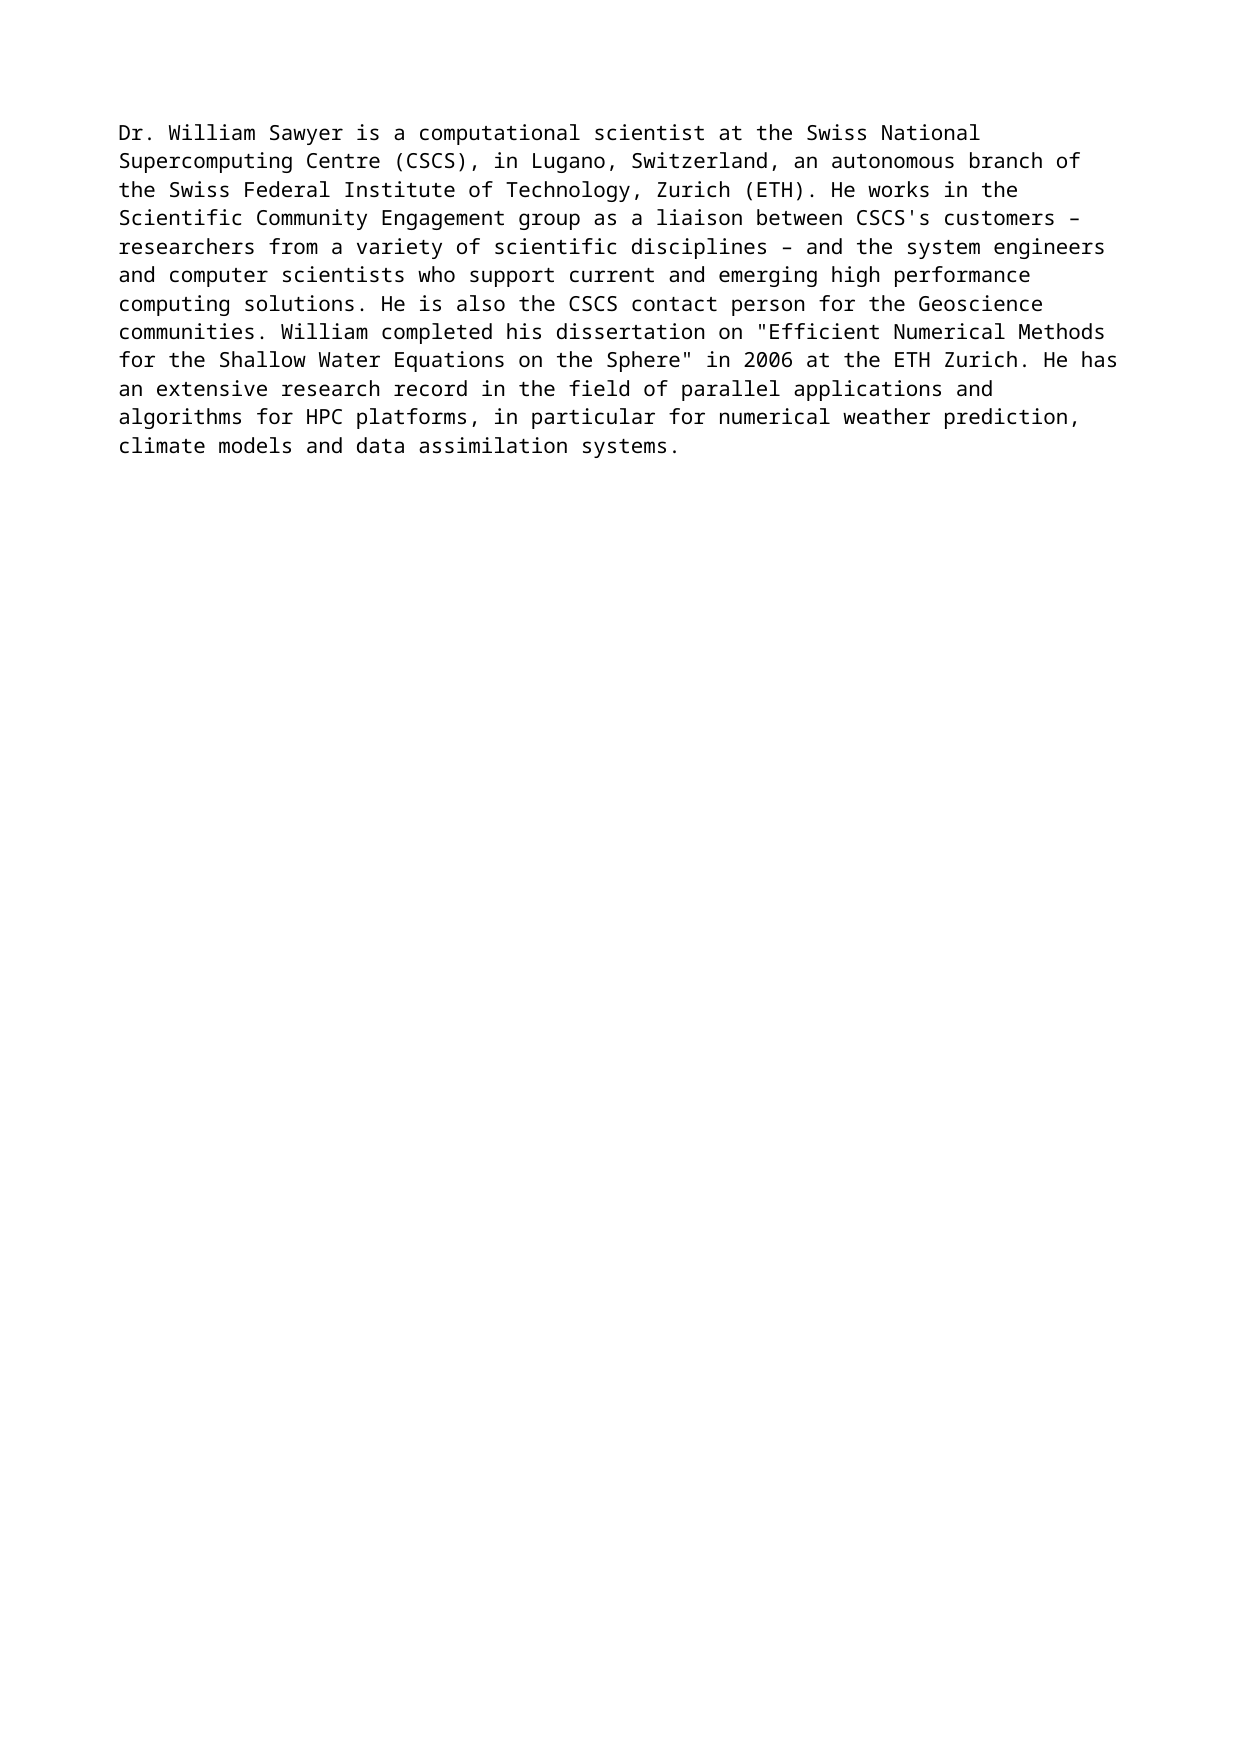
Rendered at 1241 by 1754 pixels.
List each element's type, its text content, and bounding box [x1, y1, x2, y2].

text Dr. William Sawyer is a computational scientist at the Swiss National Supercomputing Centre (CSCS), in Lugano, Switzerland, an autonomous branch of the Swiss Federal Institute of Technology, Zurich (ETH). He works in the Scientific Community Engagement group as a liaison between CSCS's customers – researchers from a variety of scientific disciplines – and the system engineers and computer scientists who support current and emerging high performance computing solutions. He is also the CSCS contact person for the Geoscience communities. William completed his dissertation on "Efficient Numerical Methods for the Shallow Water Equations on the Sphere" in 2006 at the ETH Zurich. He has an extensive research record in the field of parallel applications and algorithms for HPC platforms, in particular for numerical weather prediction, climate models and data assimilation systems. [118, 118, 1122, 459]
